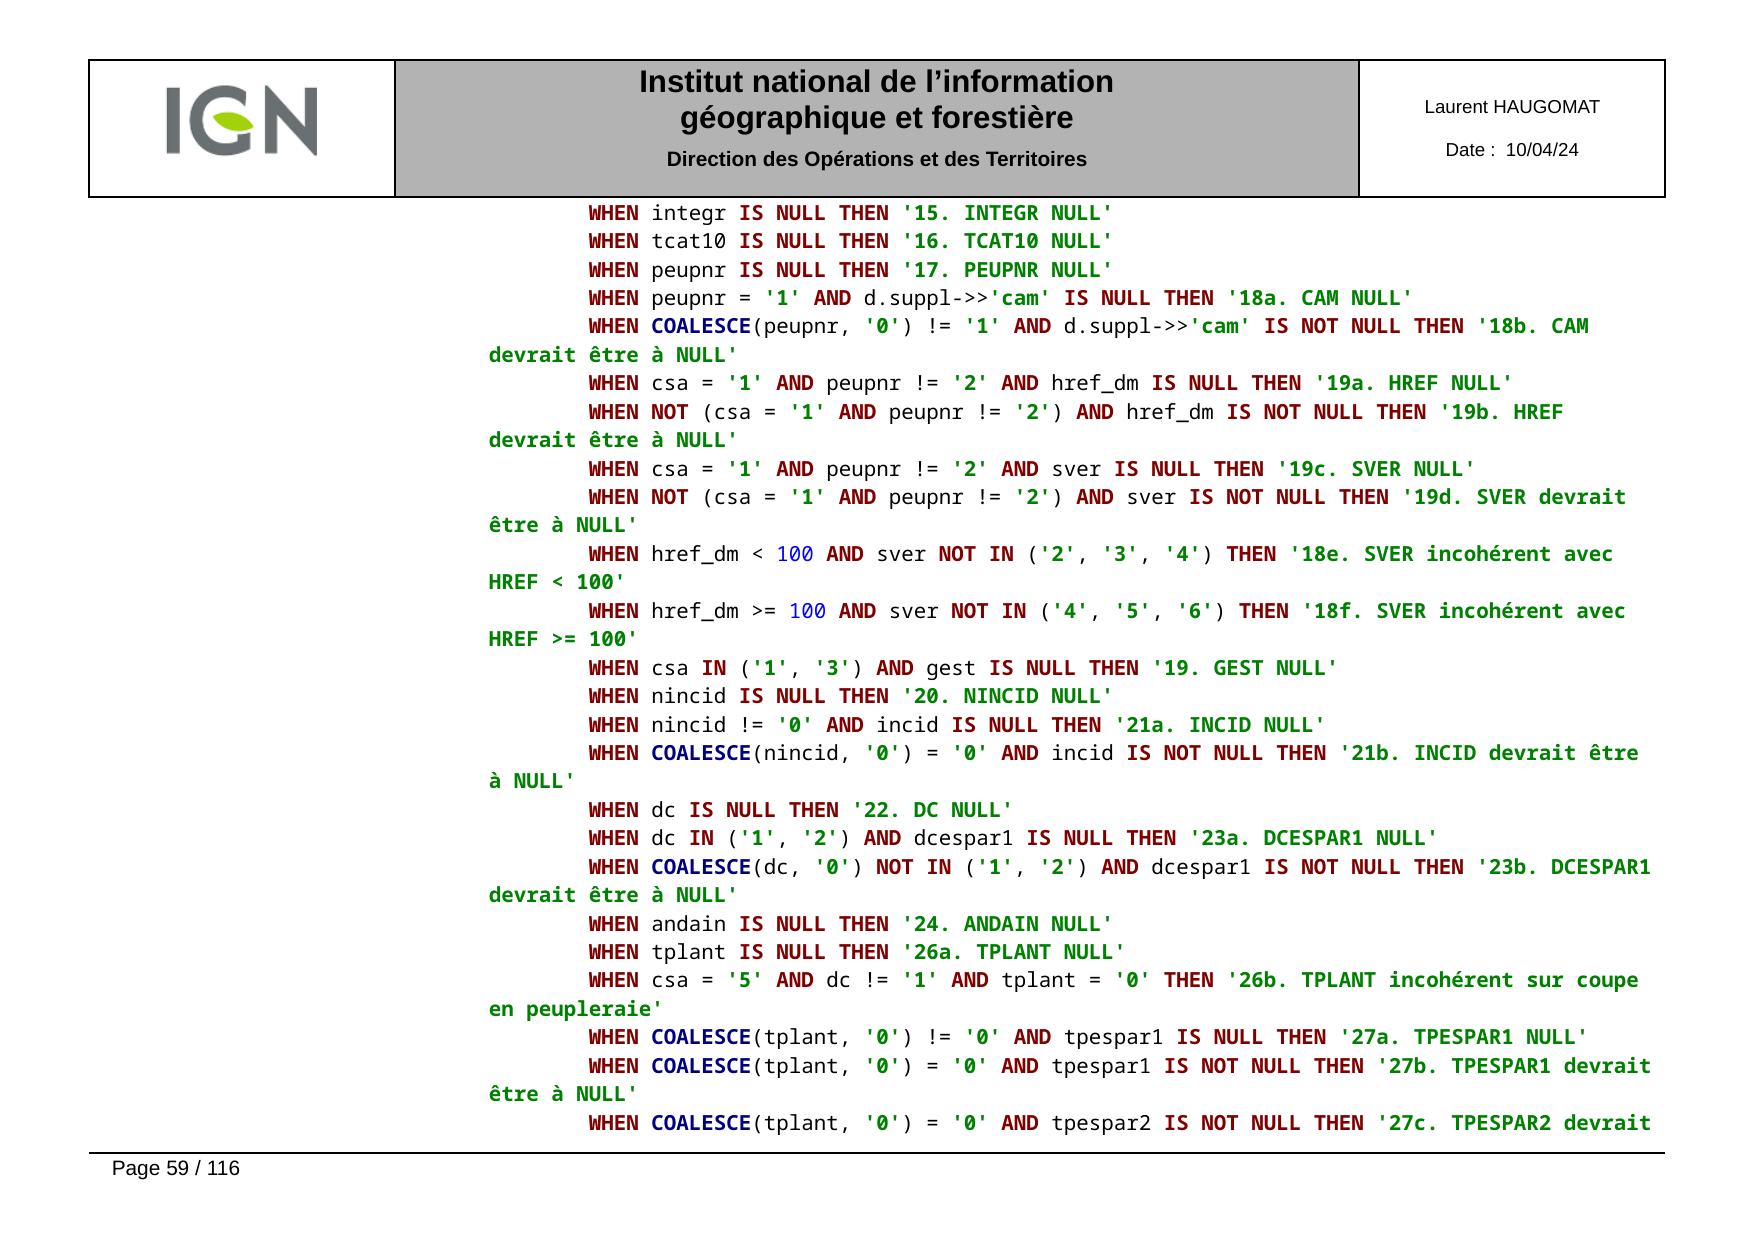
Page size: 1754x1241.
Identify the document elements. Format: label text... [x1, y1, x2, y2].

table_cell [89, 198, 483, 1142]
picture [141, 62, 343, 180]
table_cell WHEN integr IS NULL THEN '15. INTEGR NULL' WHEN tcat10 IS NULL THEN '16. TCAT10 NULL' WHEN peupnr IS NULL THEN '17. PEUPNR NULL' WHEN peupnr = '1' AND d.suppl->>'cam' IS NULL THEN '18a. CAM NULL' WHEN COALESCE(peupnr, '0') != '1' AND d.suppl->>'cam' IS NOT NULL THEN '18b. CAM devrait être à NULL' WHEN csa = '1' AND peupnr != '2' AND href_dm IS NULL THEN '19a. HREF NULL' WHEN NOT (csa = '1' AND peupnr != '2') AND href_dm IS NOT NULL THEN '19b. HREF devrait être à NULL' WHEN csa = '1' AND peupnr != '2' AND sver IS NULL THEN '19c. SVER NULL' WHEN NOT (csa = '1' AND peupnr != '2') AND sver IS NOT NULL THEN '19d. SVER devrait être à NULL' WHEN href_dm < 100 AND sver NOT IN ('2', '3', '4') THEN '18e. SVER incohérent avec HREF < 100' WHEN href_dm >= 100 AND sver NOT IN ('4', '5', '6') THEN '18f. SVER incohérent avec HREF >= 100' WHEN csa IN ('1', '3') AND gest IS NULL THEN '19. GEST NULL' WHEN nincid IS NULL THEN '20. NINCID NULL' WHEN nincid != '0' AND incid IS NULL THEN '21a. INCID NULL' WHEN COALESCE(nincid, '0') = '0' AND incid IS NOT NULL THEN '21b. INCID devrait être à NULL' WHEN dc IS NULL THEN '22. DC NULL' WHEN dc IN ('1', '2') AND dcespar1 IS NULL THEN '23a. DCESPAR1 NULL' WHEN COALESCE(dc, '0') NOT IN ('1', '2') AND dcespar1 IS NOT NULL THEN '23b. DCESPAR1 devrait être à NULL' WHEN andain IS NULL THEN '24. ANDAIN NULL' WHEN tplant IS NULL THEN '26a. TPLANT NULL' WHEN csa = '5' AND dc != '1' AND tplant = '0' THEN '26b. TPLANT incohérent sur coupe en peupleraie' WHEN COALESCE(tplant, '0') != '0' AND tpespar1 IS NULL THEN '27a. TPESPAR1 NULL' WHEN COALESCE(tplant, '0') = '0' AND tpespar1 IS NOT NULL THEN '27b. TPESPAR1 devrait être à NULL' WHEN COALESCE(tplant, '0') = '0' AND tpespar2 IS NOT NULL THEN '27c. TPESPAR2 devrait [483, 198, 1665, 1142]
